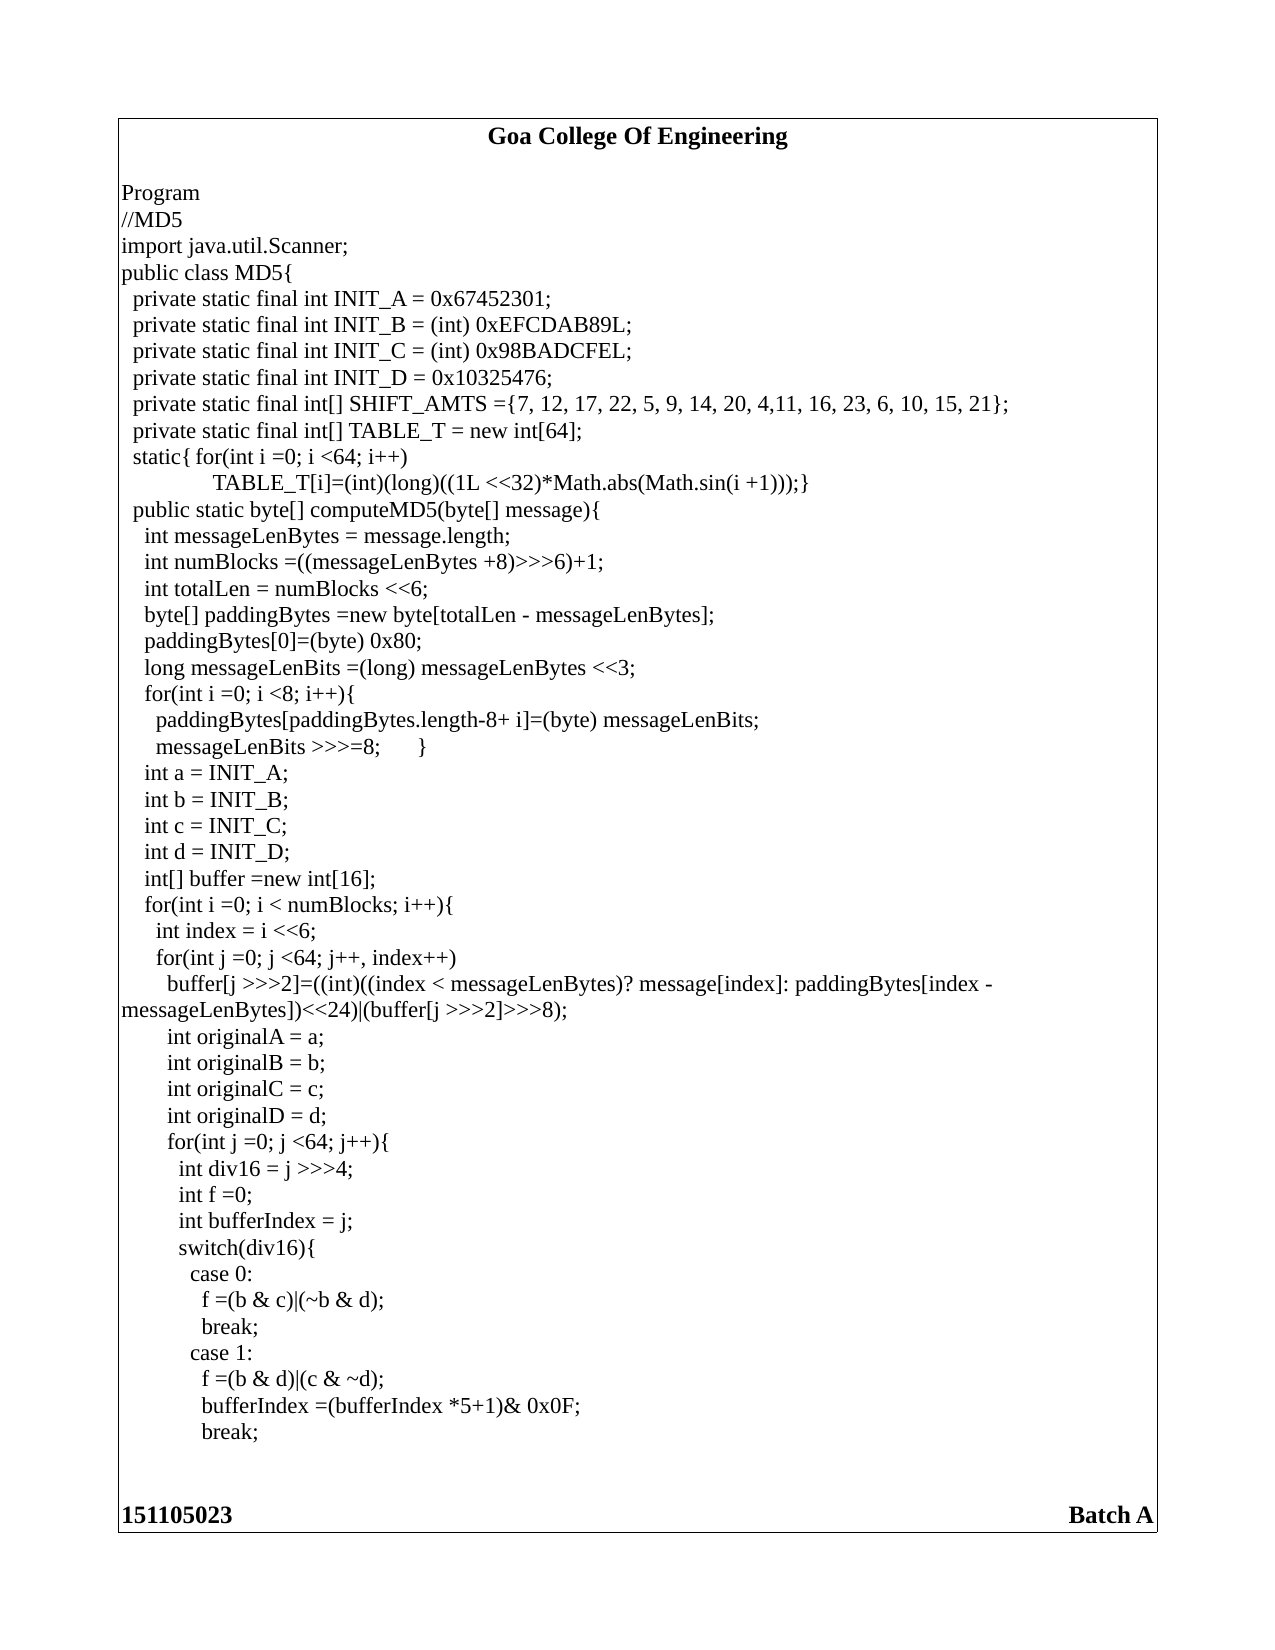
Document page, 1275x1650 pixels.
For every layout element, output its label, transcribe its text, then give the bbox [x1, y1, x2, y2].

text break; [121, 1313, 1154, 1339]
text int div16 = j >>>4; [121, 1154, 1154, 1181]
text static{ for(int i =0; i <64; i++) [121, 443, 1154, 469]
text int messageLenBytes = message.length; [121, 522, 1154, 548]
text break; [121, 1418, 1154, 1444]
text for(int j =0; j <64; j++){ [121, 1128, 1154, 1154]
text public static byte[] computeMD5(byte[] message){ [121, 496, 1154, 522]
text import java.util.Scanner; [121, 232, 1154, 258]
text int b = INIT_B; [121, 786, 1154, 812]
text private static final int INIT_B = (int) 0xEFCDAB89L; [121, 311, 1154, 338]
text int totalLen = numBlocks <<6; [121, 575, 1154, 601]
text private static final int INIT_D = 0x10325476; [121, 364, 1154, 390]
text private static final int INIT_C = (int) 0x98BADCFEL; [121, 338, 1154, 364]
text int bufferIndex = j; [121, 1207, 1154, 1234]
text int c = INIT_C; [121, 812, 1154, 838]
text buffer[j >>>2]=((int)((index < messageLenBytes)? message[index]: paddingBytes[index - messageLenBytes])<<24)|(buffer[j >>>2]>>>8); [121, 970, 1154, 1023]
text //MD5 [121, 206, 1154, 232]
text Program [121, 179, 1154, 206]
text bufferIndex =(bufferIndex *5+1)& 0x0F; [121, 1392, 1154, 1418]
text private static final int[] SHIFT_AMTS ={7, 12, 17, 22, 5, 9, 14, 20, 4,11, 16, 23, 6, 10, 15, 21}; [121, 390, 1154, 417]
text for(int j =0; j <64; j++, index++) [121, 944, 1154, 970]
text case 0: [121, 1260, 1154, 1286]
text messageLenBits >>>=8; } [121, 733, 1154, 759]
text int d = INIT_D; [121, 838, 1154, 865]
text private static final int INIT_A = 0x67452301; [121, 285, 1154, 311]
text for(int i =0; i <8; i++){ [121, 680, 1154, 707]
text int originalD = d; [121, 1102, 1154, 1128]
text int originalB = b; [121, 1049, 1154, 1076]
text int a = INIT_A; [121, 759, 1154, 786]
text int f =0; [121, 1181, 1154, 1207]
text int originalC = c; [121, 1076, 1154, 1102]
text TABLE_T[i]=(int)(long)((1L <<32)*Math.abs(Math.sin(i +1)));} [121, 469, 1154, 496]
text public class MD5{ [121, 258, 1154, 285]
text byte[] paddingBytes =new byte[totalLen - messageLenBytes]; [121, 601, 1154, 627]
text paddingBytes[0]=(byte) 0x80; [121, 627, 1154, 654]
text int index = i <<6; [121, 917, 1154, 944]
text paddingBytes[paddingBytes.length-8+ i]=(byte) messageLenBits; [121, 707, 1154, 733]
text private static final int[] TABLE_T = new int[64]; [121, 417, 1154, 443]
text int[] buffer =new int[16]; [121, 865, 1154, 891]
text case 1: [121, 1339, 1154, 1365]
text f =(b & d)|(c & ~d); [121, 1365, 1154, 1392]
text long messageLenBits =(long) messageLenBytes <<3; [121, 654, 1154, 680]
text int originalA = a; [121, 1023, 1154, 1049]
text for(int i =0; i < numBlocks; i++){ [121, 891, 1154, 917]
text f =(b & c)|(~b & d); [121, 1286, 1154, 1313]
text int numBlocks =((messageLenBytes +8)>>>6)+1; [121, 548, 1154, 575]
text switch(div16){ [121, 1234, 1154, 1260]
